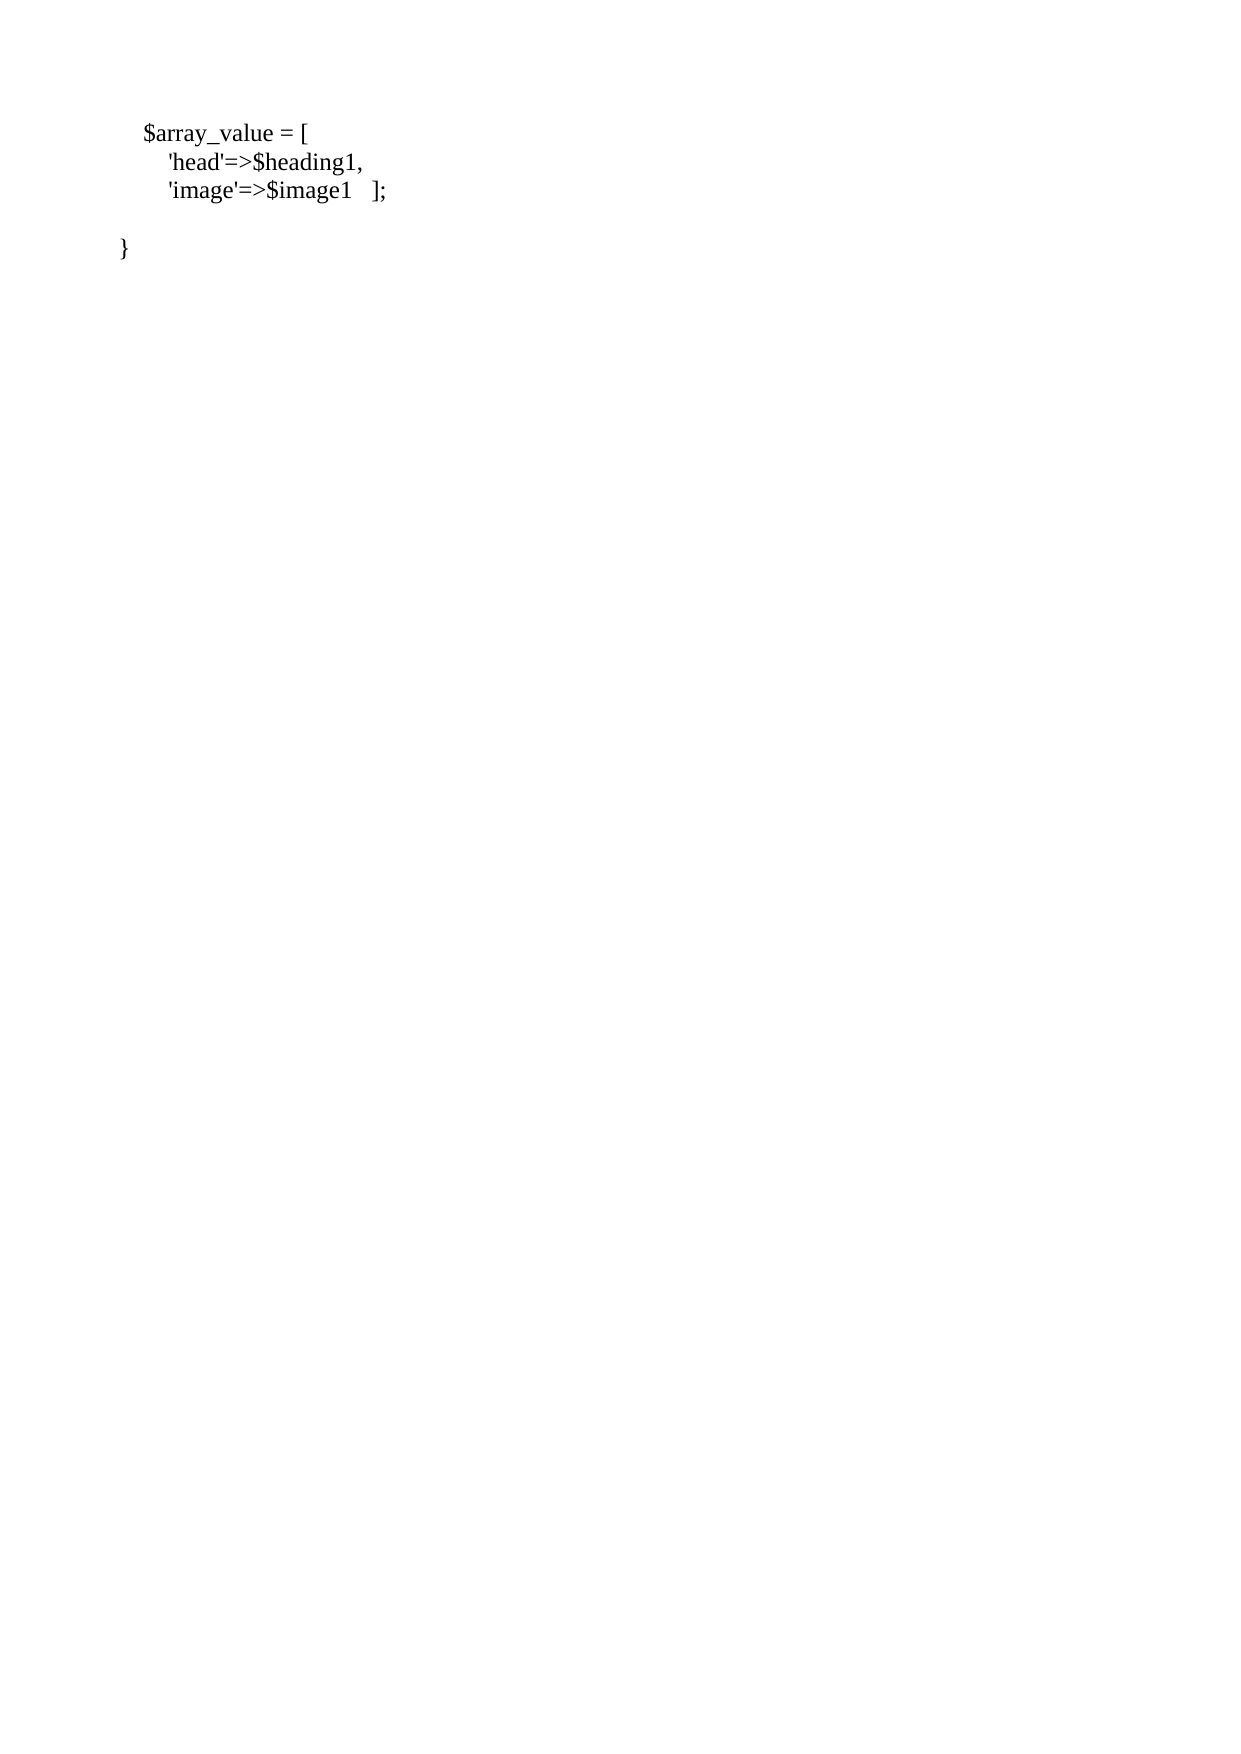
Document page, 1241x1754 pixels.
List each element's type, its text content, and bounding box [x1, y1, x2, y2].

text 'head'=>$heading1, [118, 147, 1122, 176]
text $array_value = [ [118, 118, 1122, 147]
text 'image'=>$image1 ]; [118, 176, 1122, 204]
text } [118, 233, 1122, 262]
